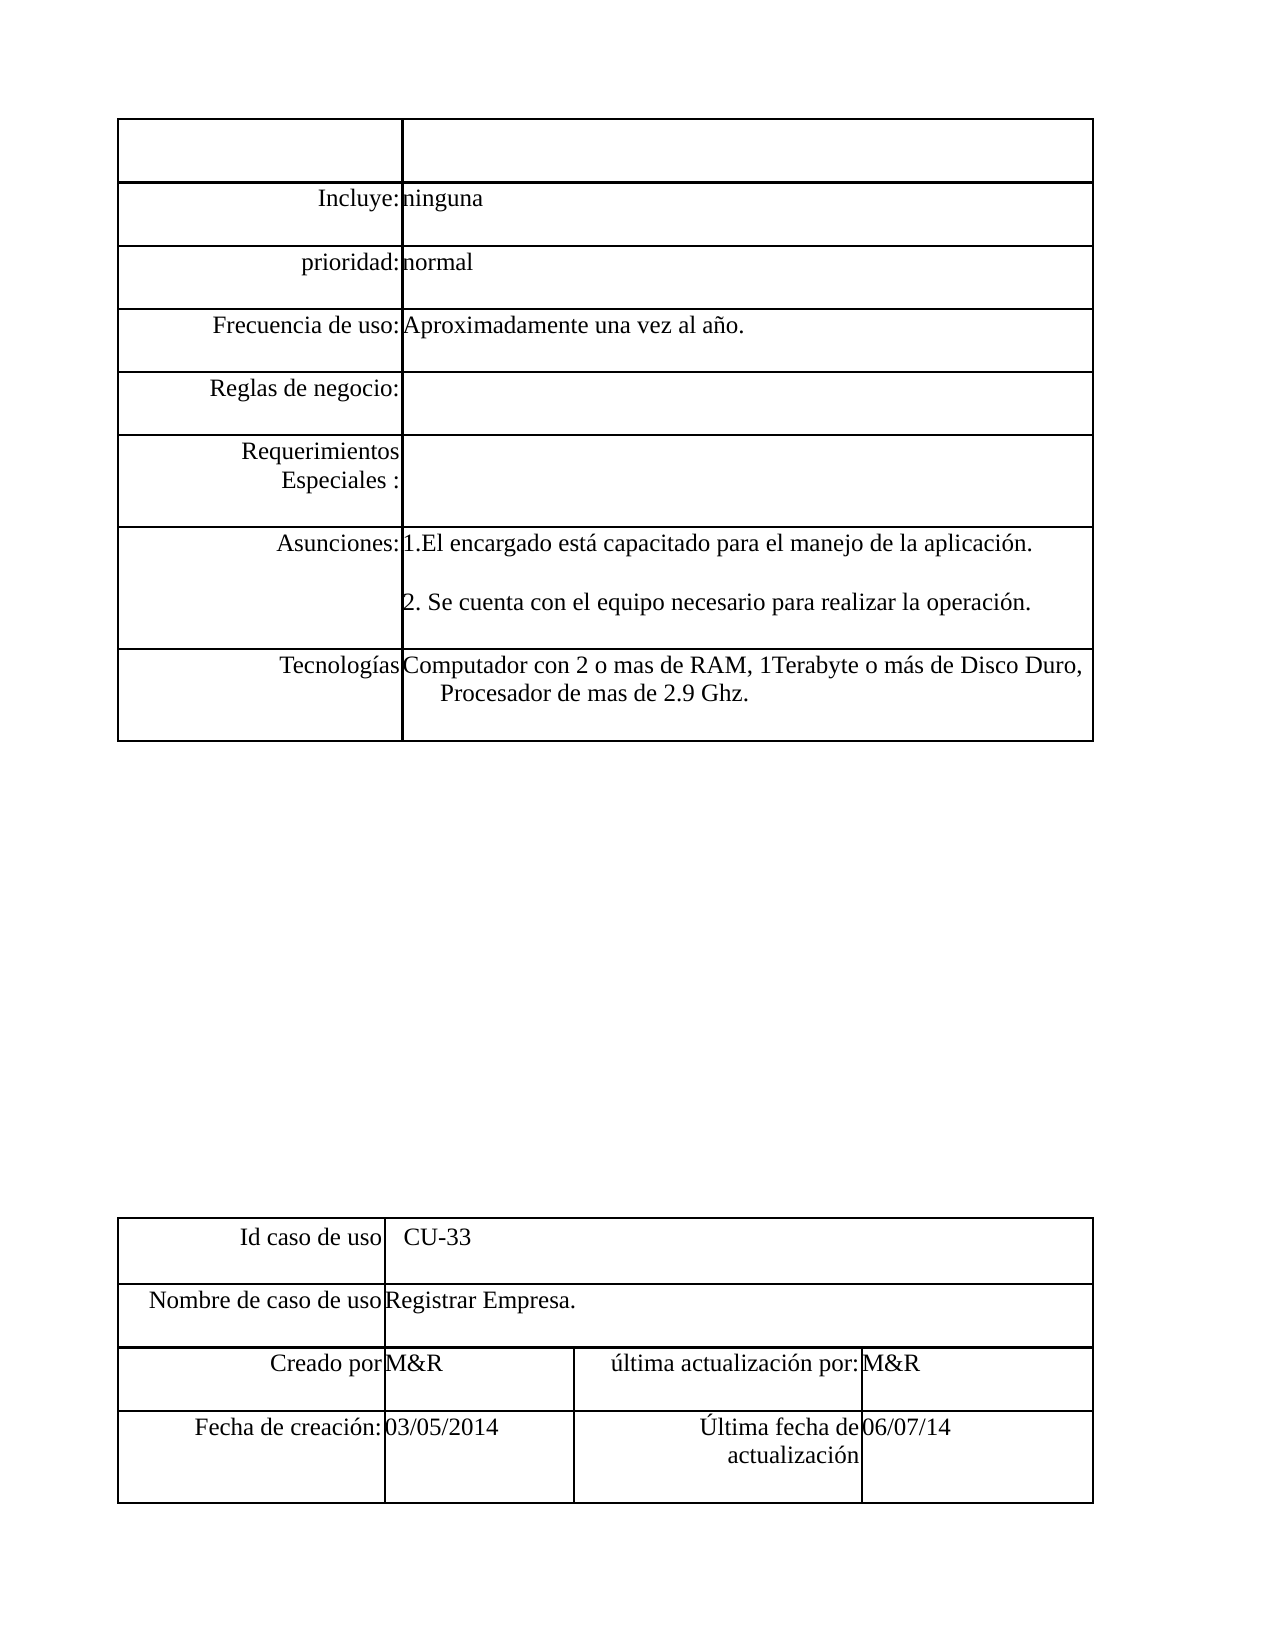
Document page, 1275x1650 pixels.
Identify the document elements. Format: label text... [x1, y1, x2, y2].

table_cell Nombre de caso de uso [119, 1285, 384, 1346]
table_cell 07/06/14 [863, 1412, 1092, 1502]
table_cell 03/05/2014 [386, 1412, 573, 1502]
table_cell Registrar Empresa. [386, 1285, 1092, 1346]
table_cell [404, 436, 1092, 526]
table_cell [404, 120, 1092, 181]
table_cell Frecuencia de uso: [119, 310, 401, 371]
table_cell ninguna [404, 184, 1092, 244]
table_cell Requerimientos Especiales : [119, 436, 401, 526]
table_cell Incluye: [119, 184, 401, 244]
table_cell 1.El encargado está capacitado para el manejo de la aplicación. 2. Se cuenta con el equipo necesario para realizar la operación. [404, 528, 1092, 648]
table_cell Creado por [119, 1349, 384, 1409]
table_cell Aproximadamente una vez al año. [404, 310, 1092, 371]
table_cell Asunciones: [119, 528, 401, 648]
table_cell [404, 373, 1092, 434]
table_cell Computador con 2 o mas de RAM, 1Terabyte o más de Disco Duro, Procesador de mas de 2.9 Ghz. [404, 650, 1092, 740]
table_cell Última fecha de actualización [575, 1412, 861, 1502]
table_cell M&R [863, 1349, 1092, 1409]
table_cell [119, 120, 401, 181]
table_cell prioridad: [119, 247, 401, 308]
table_cell normal [404, 247, 1092, 308]
table_cell Reglas de negocio: [119, 373, 401, 434]
table_cell Fecha de creación: [119, 1412, 384, 1502]
table_cell última actualización por: [575, 1349, 861, 1409]
table_cell M&R [386, 1349, 573, 1409]
table_header Id caso de uso [119, 1219, 384, 1283]
table_header CU-33 [386, 1219, 1092, 1283]
table_cell Tecnologías [119, 650, 401, 740]
